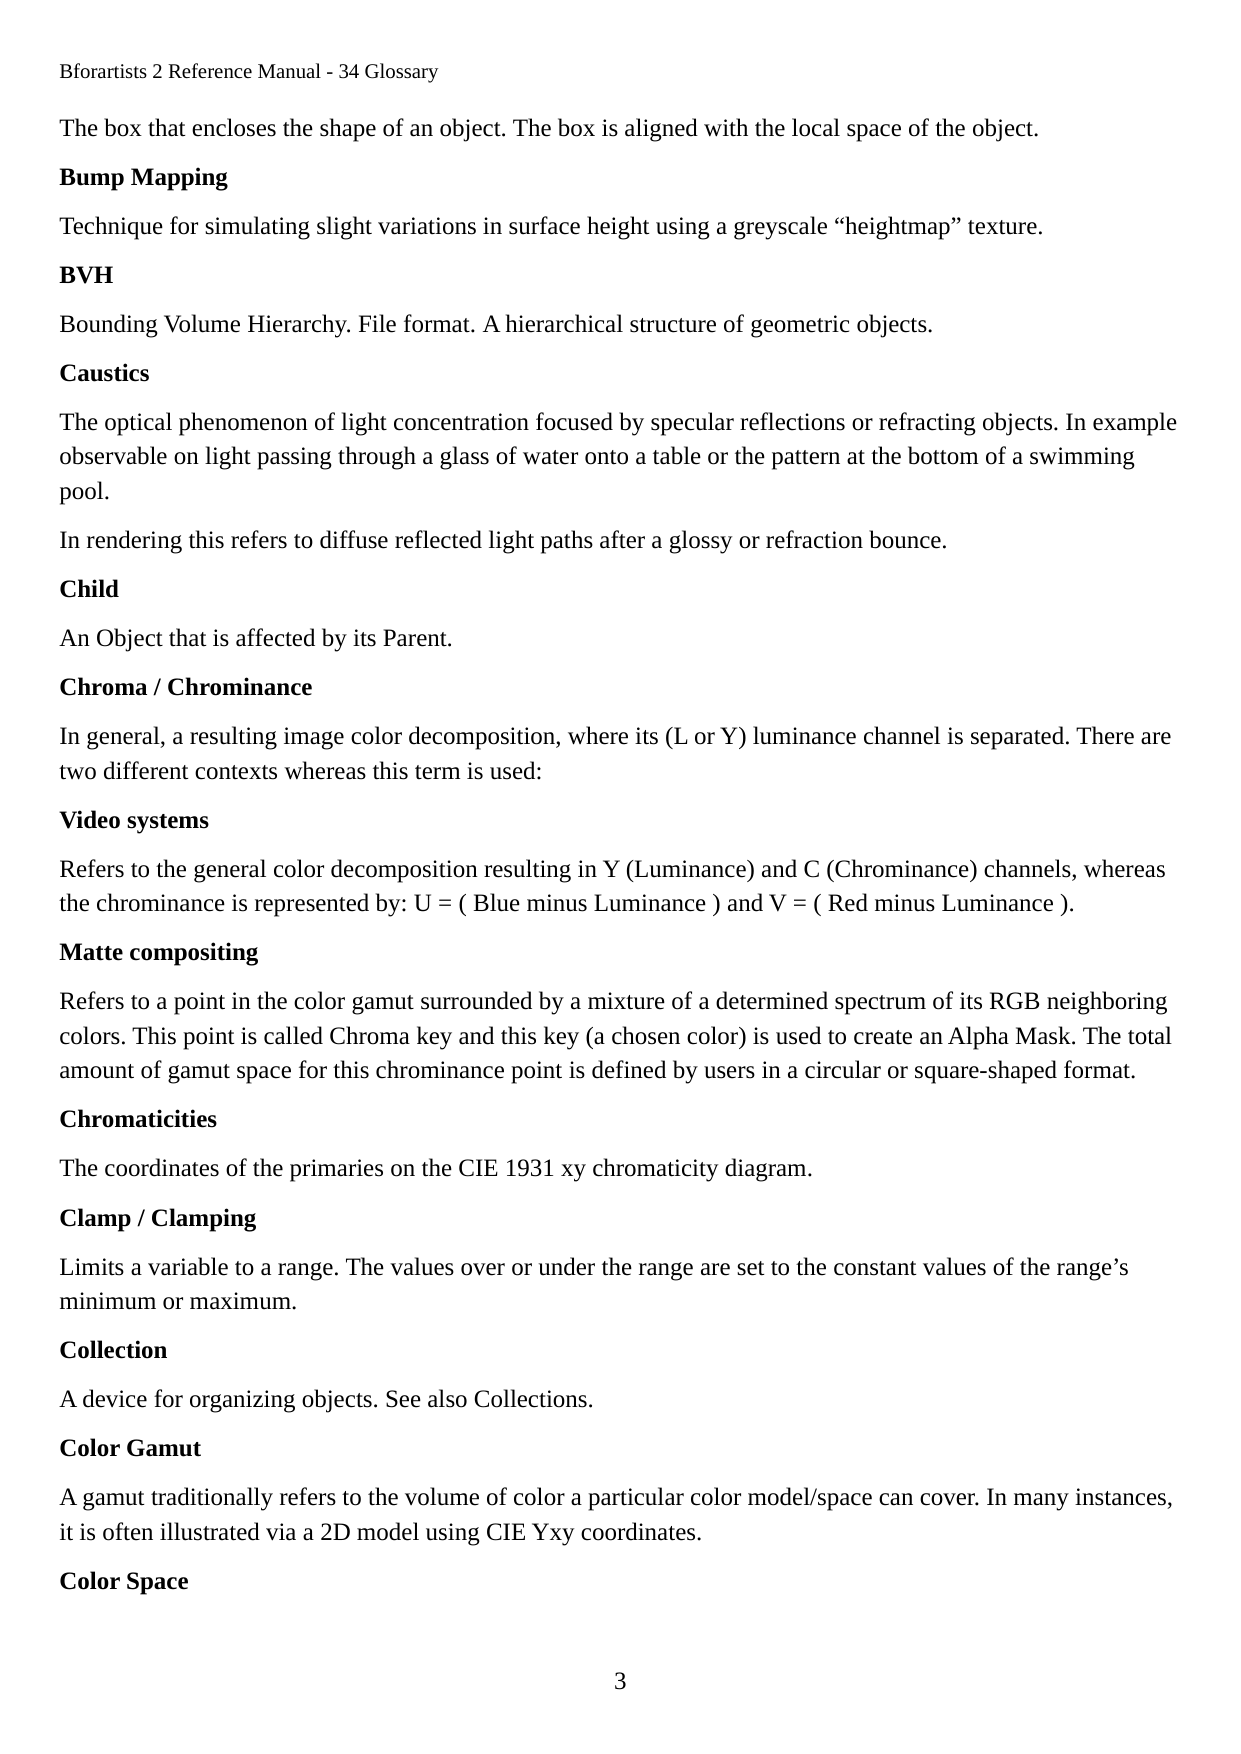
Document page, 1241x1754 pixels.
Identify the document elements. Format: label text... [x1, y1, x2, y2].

text Bump Mapping [59, 162, 1181, 190]
text The optical phenomenon of light concentration focused by specular reflections or refracting objects. In example observable on light passing through a glass of water onto a table or the pattern at the bottom of a swimming pool. [59, 407, 1181, 505]
text The coordinates of the primaries on the CIE 1931 xy chromaticity diagram. [59, 1153, 1181, 1182]
text A gamut traditionally refers to the volume of color a particular color model/space can cover. In many instances, it is often illustrated via a 2D model using CIE Yxy coordinates. [59, 1482, 1181, 1546]
text Caustics [59, 358, 1181, 387]
text Technique for simulating slight variations in surface height using a greyscale “heightmap” texture. [59, 211, 1181, 239]
text Chroma / Chrominance [59, 672, 1181, 701]
text Chromaticities [59, 1104, 1181, 1133]
text Matte compositing [59, 937, 1181, 966]
text An Object that is affected by its Parent. [59, 623, 1181, 652]
text Refers to the general color decomposition resulting in Y (Luminance) and C (Chrominance) channels, whereas the chrominance is represented by: U = ( Blue minus Luminance ) and V = ( Red minus Luminance ). [59, 854, 1181, 917]
text Video systems [59, 805, 1181, 833]
text Color Space [59, 1566, 1181, 1595]
text Bounding Volume Hierarchy. File format. A hierarchical structure of geometric objects. [59, 309, 1181, 338]
text Collection [59, 1335, 1181, 1364]
text Limits a variable to a range. The values over or under the range are set to the constant values of the range’s minimum or maximum. [59, 1252, 1181, 1315]
text Color Gamut [59, 1433, 1181, 1462]
text Clamp / Clamping [59, 1203, 1181, 1231]
text In rendering this refers to diffuse reflected light paths after a glossy or refraction bounce. [59, 525, 1181, 554]
text The box that encloses the shape of an object. The box is aligned with the local space of the object. [59, 113, 1181, 141]
text BVH [59, 260, 1181, 288]
text In general, a resulting image color decomposition, where its (L or Y) luminance channel is separated. There are two different contexts whereas this term is used: [59, 721, 1181, 784]
text Child [59, 574, 1181, 603]
text A device for organizing objects. See also Collections. [59, 1384, 1181, 1413]
text Refers to a point in the color gamut surrounded by a mixture of a determined spectrum of its RGB neighboring colors. This point is called Chroma key and this key (a chosen color) is used to create an Alpha Mask. The total amount of gamut space for this chrominance point is defined by users in a circular or square-shaped format. [59, 986, 1181, 1084]
